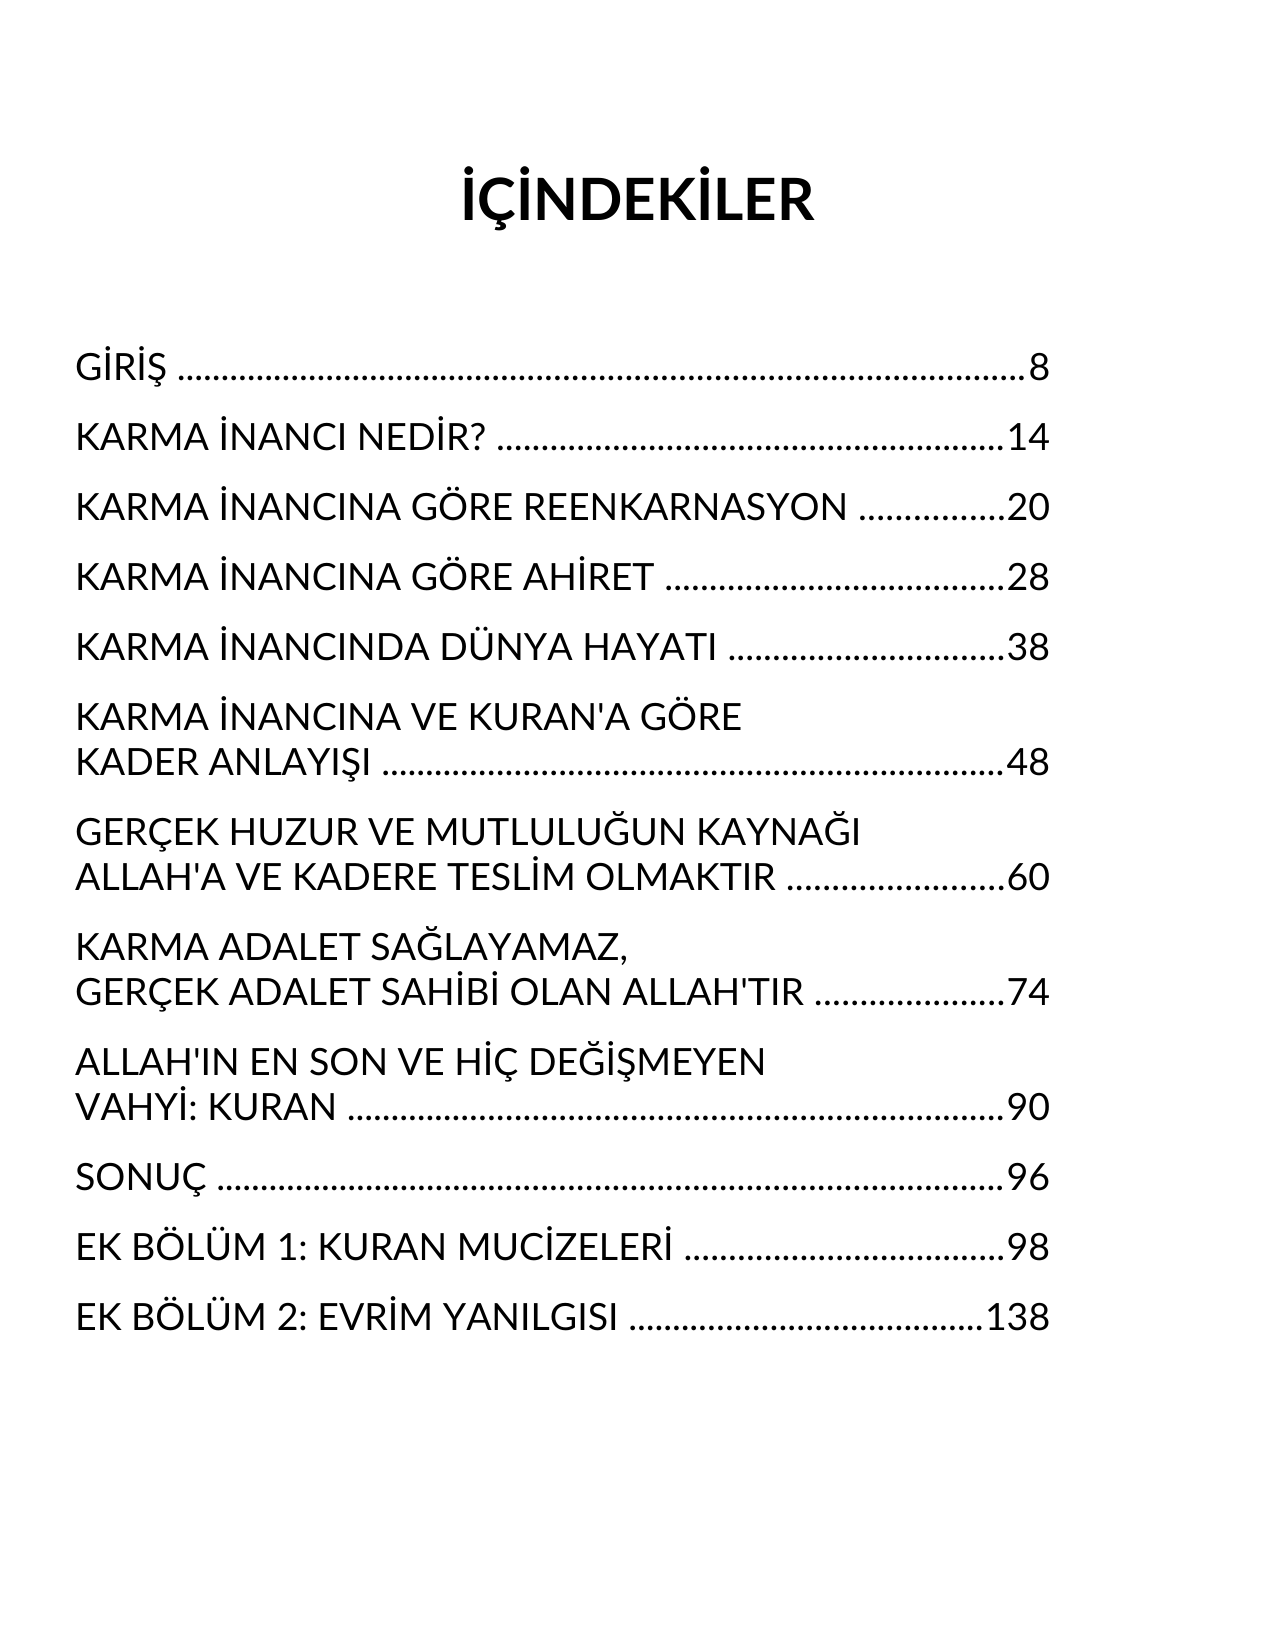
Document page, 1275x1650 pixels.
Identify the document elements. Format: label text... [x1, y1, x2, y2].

subtitle GERÇEK HUZUR VE MUTLULUĞUN KAYNAĞI ALLAH'A VE KADERE TESLİM OLMAKTIR 60 [75, 808, 1200, 898]
subtitle SONUÇ 96 [75, 1153, 1200, 1198]
subtitle KARMA İNANCINA GÖRE REENKARNASYON 20 [75, 483, 1200, 528]
subtitle KARMA İNANCI NEDİR? 14 [75, 413, 1200, 458]
subtitle KARMA İNANCINDA DÜNYA HAYATI 38 [75, 623, 1200, 668]
subtitle KARMA İNANCINA GÖRE AHİRET 28 [75, 553, 1200, 598]
subtitle ALLAH'IN EN SON VE HİÇ DEĞİŞMEYEN VAHYİ: KURAN 90 [75, 1038, 1200, 1128]
subtitle KARMA İNANCINA VE KURAN'A GÖRE KADER ANLAYIŞI 48 [75, 693, 1200, 783]
subtitle KARMA ADALET SAĞLAYAMAZ, GERÇEK ADALET SAHİBİ OLAN ALLAH'TIR 74 [75, 923, 1200, 1013]
subtitle EK BÖLÜM 2: EVRİM YANILGISI 138 [75, 1293, 1200, 1338]
subtitle EK BÖLÜM 1: KURAN MUCİZELERİ 98 [75, 1223, 1200, 1268]
subtitle GİRİŞ 8 [75, 343, 1200, 388]
subtitle İÇİNDEKİLER [75, 162, 1200, 232]
